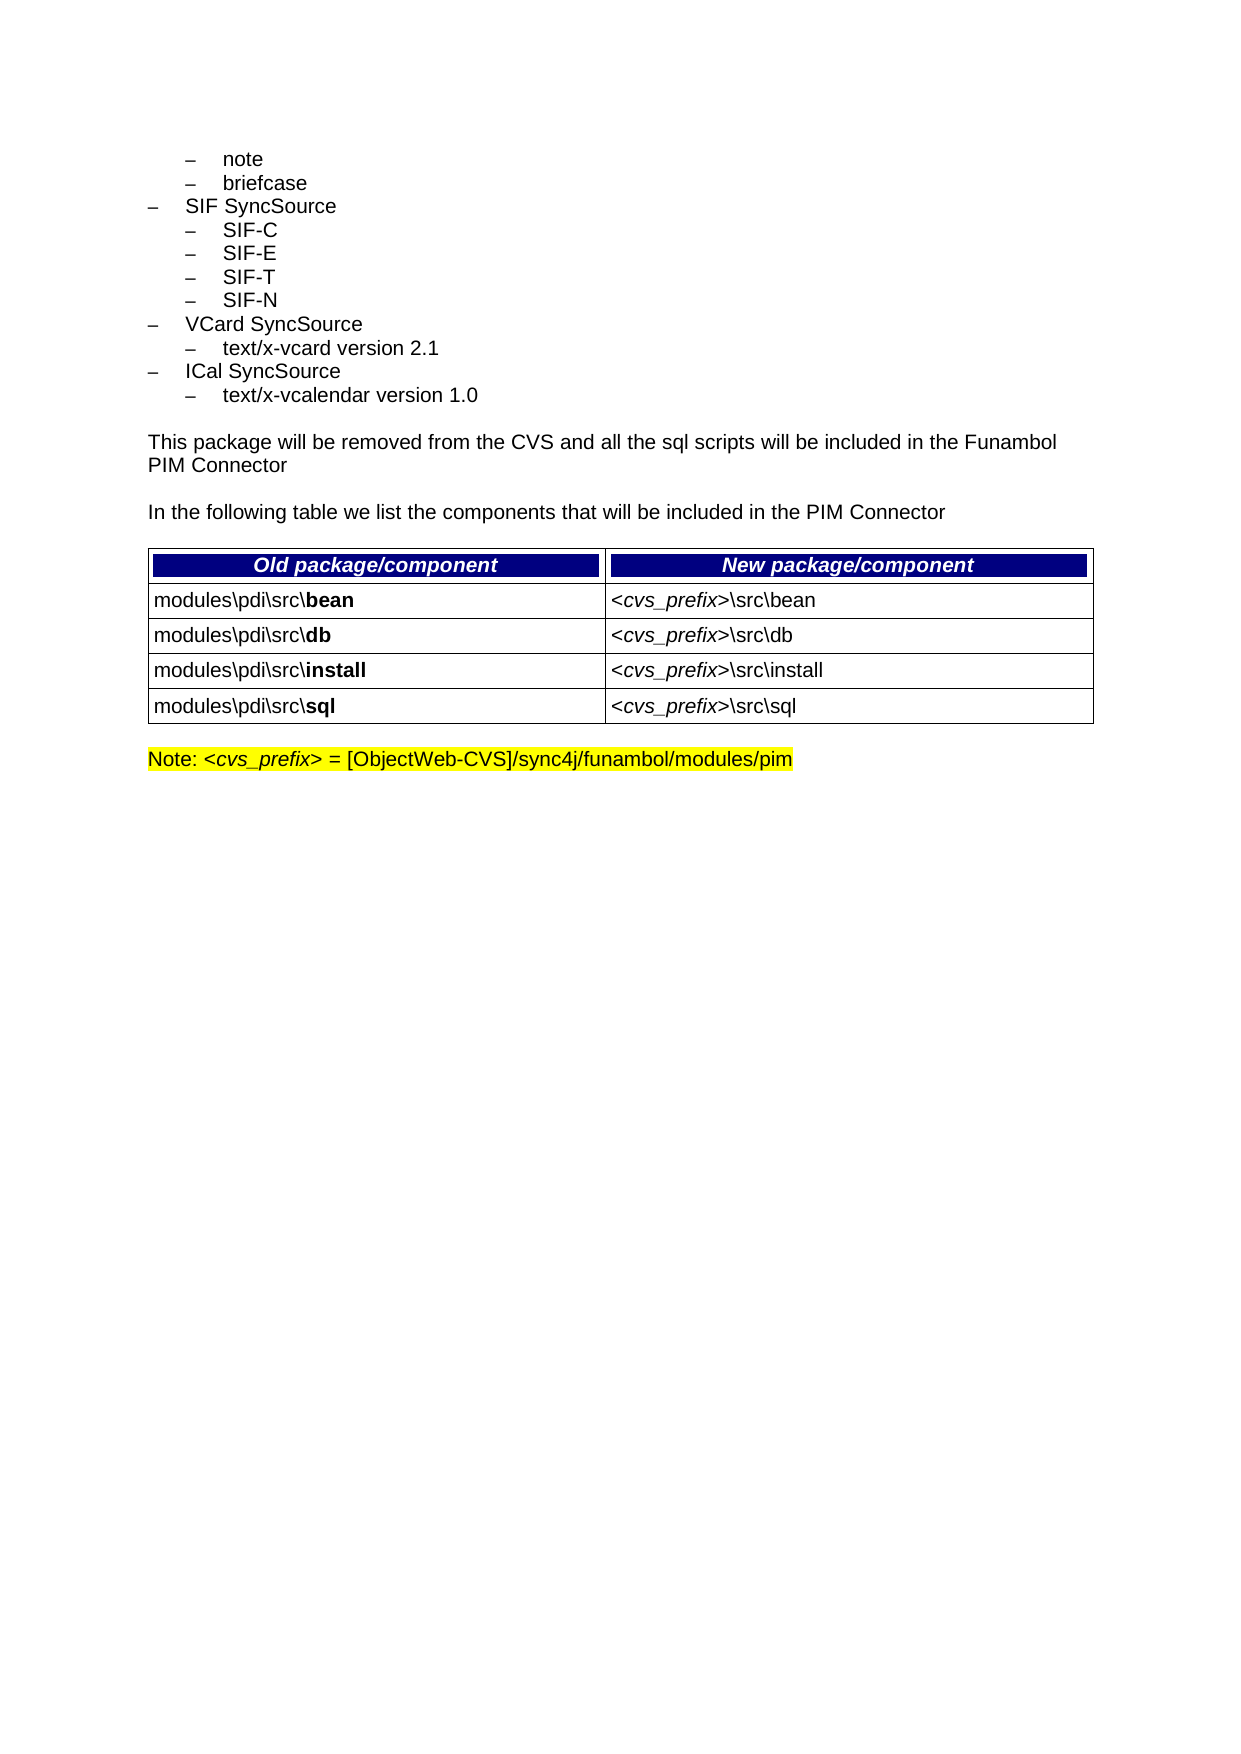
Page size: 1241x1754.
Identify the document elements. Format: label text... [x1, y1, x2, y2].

list note [185, 148, 1093, 171]
list briefcase [185, 171, 1093, 195]
text In the following table we list the components that will be included in the PIM Connector [148, 501, 1093, 524]
table_cell modules\pdi\src\bean [149, 584, 605, 618]
list SIF-T [185, 265, 1093, 289]
list ICal SyncSource [148, 359, 1093, 383]
list SIF-C [185, 218, 1093, 242]
table_cell modules\pdi\src\db [149, 619, 605, 653]
table_cell modules\pdi\src\install [149, 654, 605, 688]
table_cell <cvs_prefix>\src\sql [606, 689, 1093, 723]
list SIF SyncSource [148, 195, 1093, 218]
list text/x-vcalendar version 1.0 [185, 383, 1093, 407]
list SIF-N [185, 289, 1093, 312]
table_cell <cvs_prefix>\src\db [606, 619, 1093, 653]
list SIF-E [185, 242, 1093, 265]
table_cell <cvs_prefix>\src\install [606, 654, 1093, 688]
table_header New package/component [606, 549, 1093, 583]
table_cell <cvs_prefix>\src\bean [606, 584, 1093, 618]
text This package will be removed from the CVS and all the sql scripts will be included in the Funambol PIM Connector [148, 430, 1093, 477]
table_header Old package/component [149, 549, 605, 583]
list text/x-vcard version 2.1 [185, 336, 1093, 359]
list VCard SyncSource [148, 312, 1093, 336]
table_cell modules\pdi\src\sql [149, 689, 605, 723]
text Note: <cvs_prefix> = [ObjectWeb-CVS]/sync4j/funambol/modules/pim [148, 747, 1093, 771]
